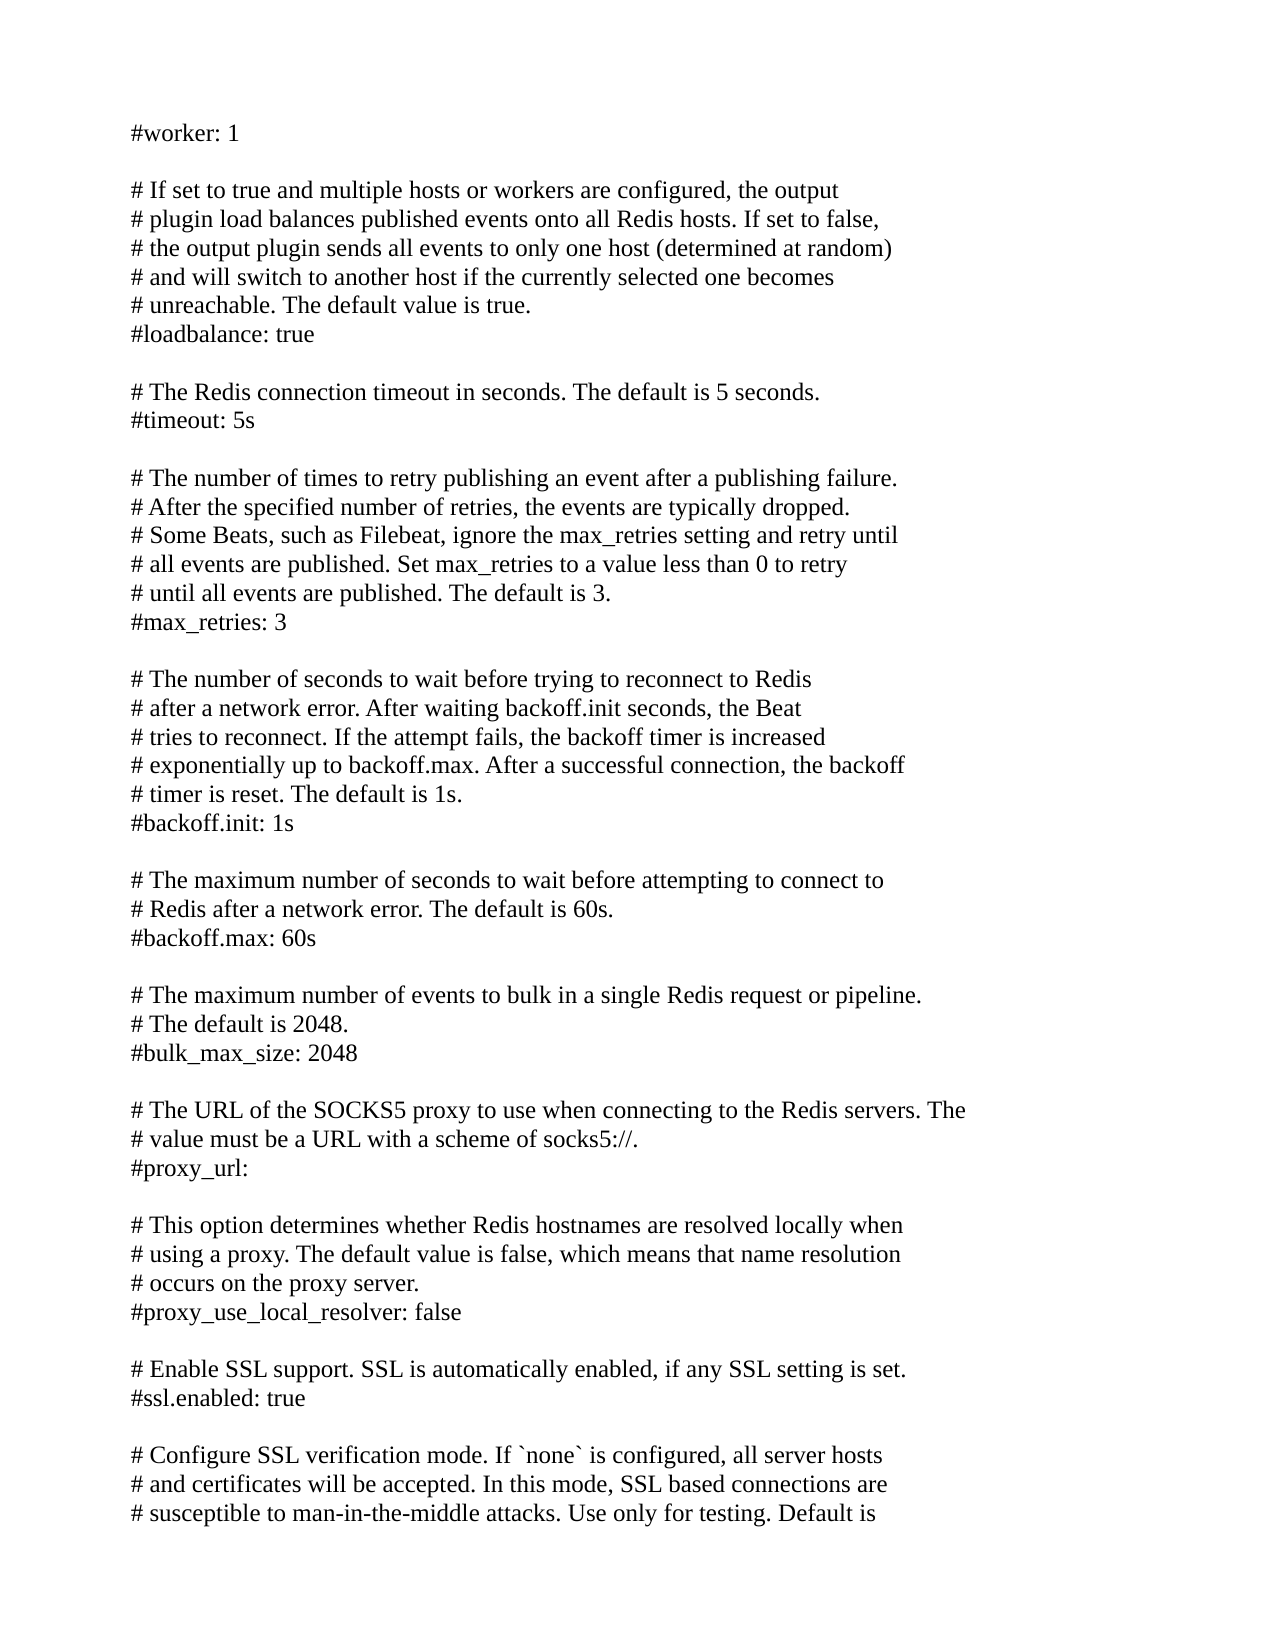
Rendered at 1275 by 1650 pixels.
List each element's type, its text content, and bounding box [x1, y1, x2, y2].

text #worker: 1 [118, 118, 1157, 147]
text # The maximum number of seconds to wait before attempting to connect to [118, 866, 1157, 894]
text # and will switch to another host if the currently selected one becomes [118, 262, 1157, 291]
text # Enable SSL support. SSL is automatically enabled, if any SSL setting is set. [118, 1354, 1157, 1383]
text # the output plugin sends all events to only one host (determined at random) [118, 233, 1157, 262]
text #proxy_use_local_resolver: false [118, 1297, 1157, 1326]
text # all events are published. Set max_retries to a value less than 0 to retry [118, 549, 1157, 578]
text # until all events are published. The default is 3. [118, 578, 1157, 607]
text # This option determines whether Redis hostnames are resolved locally when [118, 1211, 1157, 1239]
text # tries to reconnect. If the attempt fails, the backoff timer is increased [118, 722, 1157, 751]
text # The maximum number of events to bulk in a single Redis request or pipeline. [118, 981, 1157, 1009]
text # If set to true and multiple hosts or workers are configured, the output [118, 176, 1157, 204]
text #loadbalance: true [118, 319, 1157, 348]
text #bulk_max_size: 2048 [118, 1038, 1157, 1067]
text # The Redis connection timeout in seconds. The default is 5 seconds. [118, 377, 1157, 406]
text #proxy_url: [118, 1153, 1157, 1182]
text # timer is reset. The default is 1s. [118, 779, 1157, 808]
text # unreachable. The default value is true. [118, 291, 1157, 319]
text # Configure SSL verification mode. If `none` is configured, all server hosts [118, 1441, 1157, 1469]
text # value must be a URL with a scheme of socks5://. [118, 1124, 1157, 1153]
text # Some Beats, such as Filebeat, ignore the max_retries setting and retry until [118, 521, 1157, 549]
text # After the specified number of retries, the events are typically dropped. [118, 492, 1157, 521]
text #backoff.init: 1s [118, 808, 1157, 837]
text # after a network error. After waiting backoff.init seconds, the Beat [118, 693, 1157, 722]
text # plugin load balances published events onto all Redis hosts. If set to false, [118, 204, 1157, 233]
text #timeout: 5s [118, 406, 1157, 434]
text # using a proxy. The default value is false, which means that name resolution [118, 1239, 1157, 1268]
text #ssl.enabled: true [118, 1383, 1157, 1412]
text #max_retries: 3 [118, 607, 1157, 636]
text # The default is 2048. [118, 1009, 1157, 1038]
text # occurs on the proxy server. [118, 1268, 1157, 1297]
text # Redis after a network error. The default is 60s. [118, 894, 1157, 923]
text # and certificates will be accepted. In this mode, SSL based connections are [118, 1469, 1157, 1498]
text # susceptible to man-in-the-middle attacks. Use only for testing. Default is [118, 1498, 1157, 1527]
text # exponentially up to backoff.max. After a successful connection, the backoff [118, 751, 1157, 779]
text #backoff.max: 60s [118, 923, 1157, 952]
text # The number of seconds to wait before trying to reconnect to Redis [118, 664, 1157, 693]
text # The URL of the SOCKS5 proxy to use when connecting to the Redis servers. The [118, 1096, 1157, 1124]
text # The number of times to retry publishing an event after a publishing failure. [118, 463, 1157, 492]
